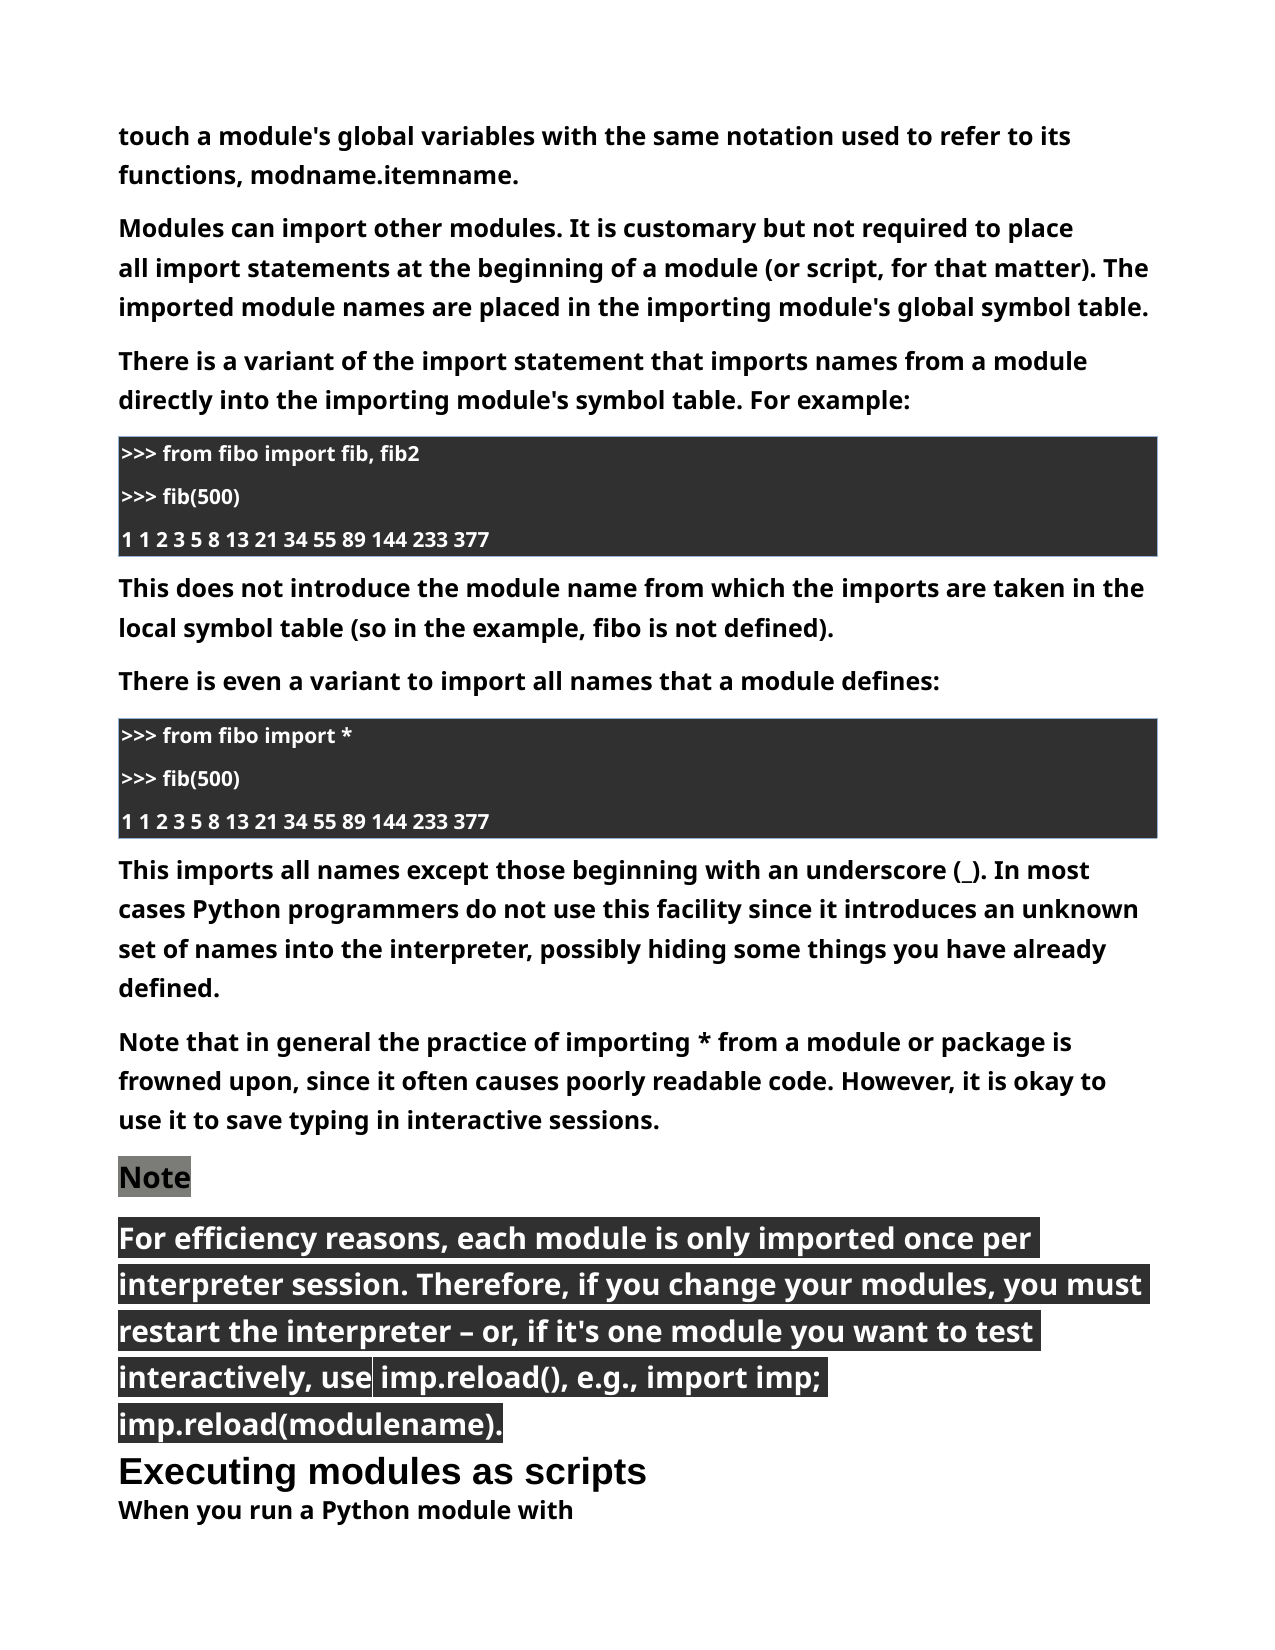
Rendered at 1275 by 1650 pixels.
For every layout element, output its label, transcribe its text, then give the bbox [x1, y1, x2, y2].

text Note that in general the practice of importing * from a module or package is frowned upon, since it often causes poorly readable code. However, it is okay to use it to save typing in interactive sessions. [118, 1024, 1157, 1137]
text >>> fib(500) [119, 479, 1157, 511]
text 1 1 2 3 5 8 13 21 34 55 89 144 233 377 [119, 522, 1157, 556]
text This imports all names except those beginning with an underscore (_). In most cases Python programmers do not use this facility since it introduces an unknown set of names into the interpreter, possibly hiding some things you have already defined. [118, 853, 1157, 1004]
text >>> from fibo import * [119, 719, 1157, 749]
text Note [118, 1156, 1157, 1197]
text >>> fib(500) [119, 761, 1157, 792]
text For efficiency reasons, each module is only imported once per interpreter session. Therefore, if you change your modules, you must restart the interpreter – or, if it's one module you want to test interactively, use imp.reload(), e.g., import imp; imp.reload(modulename). [118, 1217, 1157, 1443]
text There is a variant of the import statement that imports names from a module directly into the importing module's symbol table. For example: [118, 343, 1157, 416]
text Modules can import other modules. It is customary but not required to place all import statements at the beginning of a module (or script, for that matter). The imported module names are placed in the importing module's global symbol table. [118, 211, 1157, 323]
text 1 1 2 3 5 8 13 21 34 55 89 144 233 377 [119, 804, 1157, 838]
text There is even a variant to import all names that a module defines: [118, 664, 1157, 698]
text When you run a Python module with [118, 1493, 1157, 1527]
text >>> from fibo import fib, fib2 [119, 437, 1157, 467]
text touch a module's global variables with the same notation used to refer to its functions, modname.itemname. [118, 118, 1157, 191]
subtitle Executing modules as scripts [118, 1449, 1157, 1493]
text This does not introduce the module name from which the imports are taken in the local symbol table (so in the example, fibo is not defined). [118, 571, 1157, 644]
